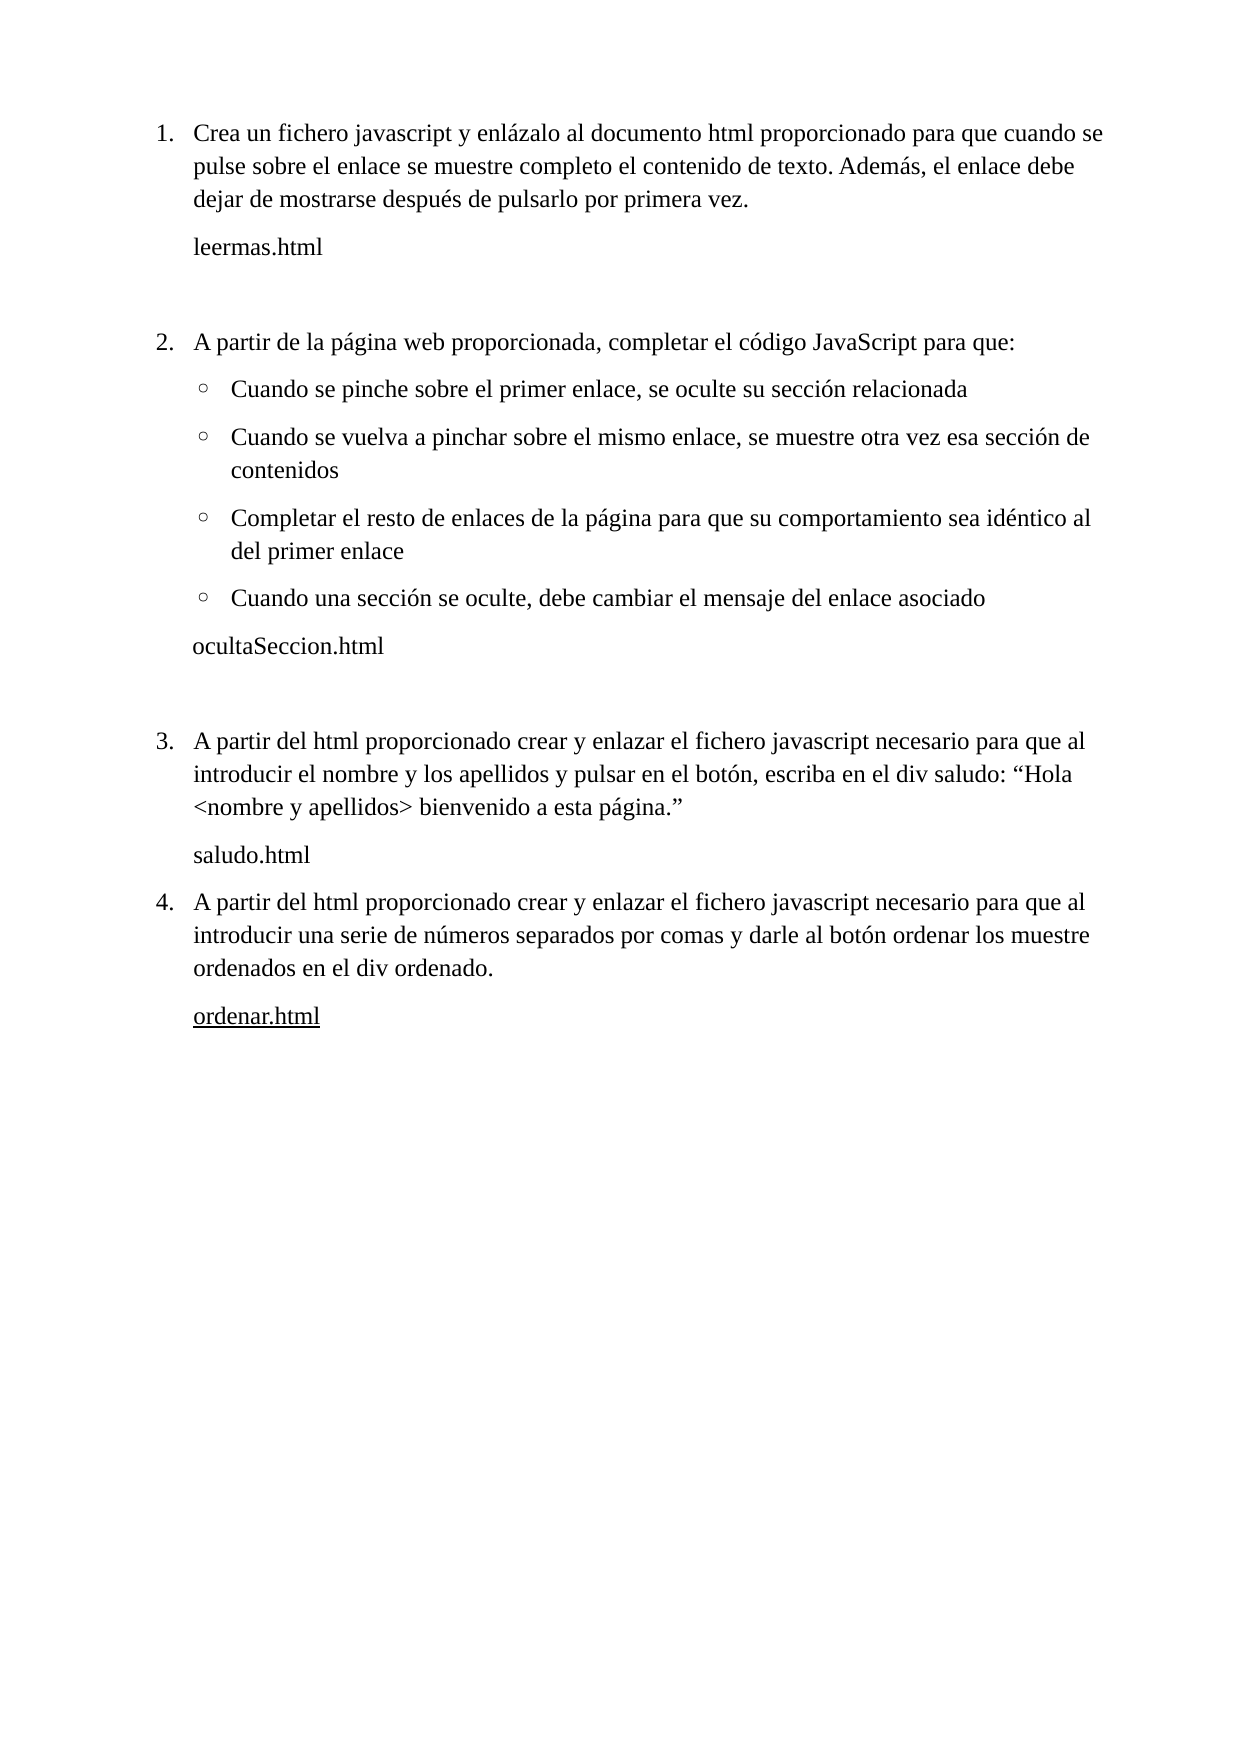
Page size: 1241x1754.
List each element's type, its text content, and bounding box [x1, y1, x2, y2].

list A partir de la página web proporcionada, completar el código JavaScript para que: [156, 327, 1122, 356]
list Completar el resto de enlaces de la página para que su comportamiento sea idéntico al del primer enlace [193, 503, 1122, 564]
list A partir del html proporcionado crear y enlazar el fichero javascript necesario para que al introducir el nombre y los apellidos y pulsar en el botón, escriba en el div saludo: “Hola <nombre y apellidos> bienvenido a esta página.” [156, 726, 1122, 821]
list leermas.html [156, 232, 1122, 261]
list Cuando una sección se oculte, debe cambiar el mensaje del enlace asociado [193, 583, 1122, 612]
list Cuando se pinche sobre el primer enlace, se oculte su sección relacionada [193, 374, 1122, 403]
text ocultaSeccion.html [118, 631, 1122, 660]
list A partir del html proporcionado crear y enlazar el fichero javascript necesario para que al introducir una serie de números separados por comas y darle al botón ordenar los muestre ordenados en el div ordenado. [156, 887, 1122, 982]
list ordenar.html [156, 1001, 1122, 1030]
list Crea un fichero javascript y enlázalo al documento html proporcionado para que cuando se pulse sobre el enlace se muestre completo el contenido de texto. Además, el enlace debe dejar de mostrarse después de pulsarlo por primera vez. [156, 118, 1122, 213]
list saludo.html [156, 840, 1122, 869]
list Cuando se vuelva a pinchar sobre el mismo enlace, se muestre otra vez esa sección de contenidos [193, 422, 1122, 484]
